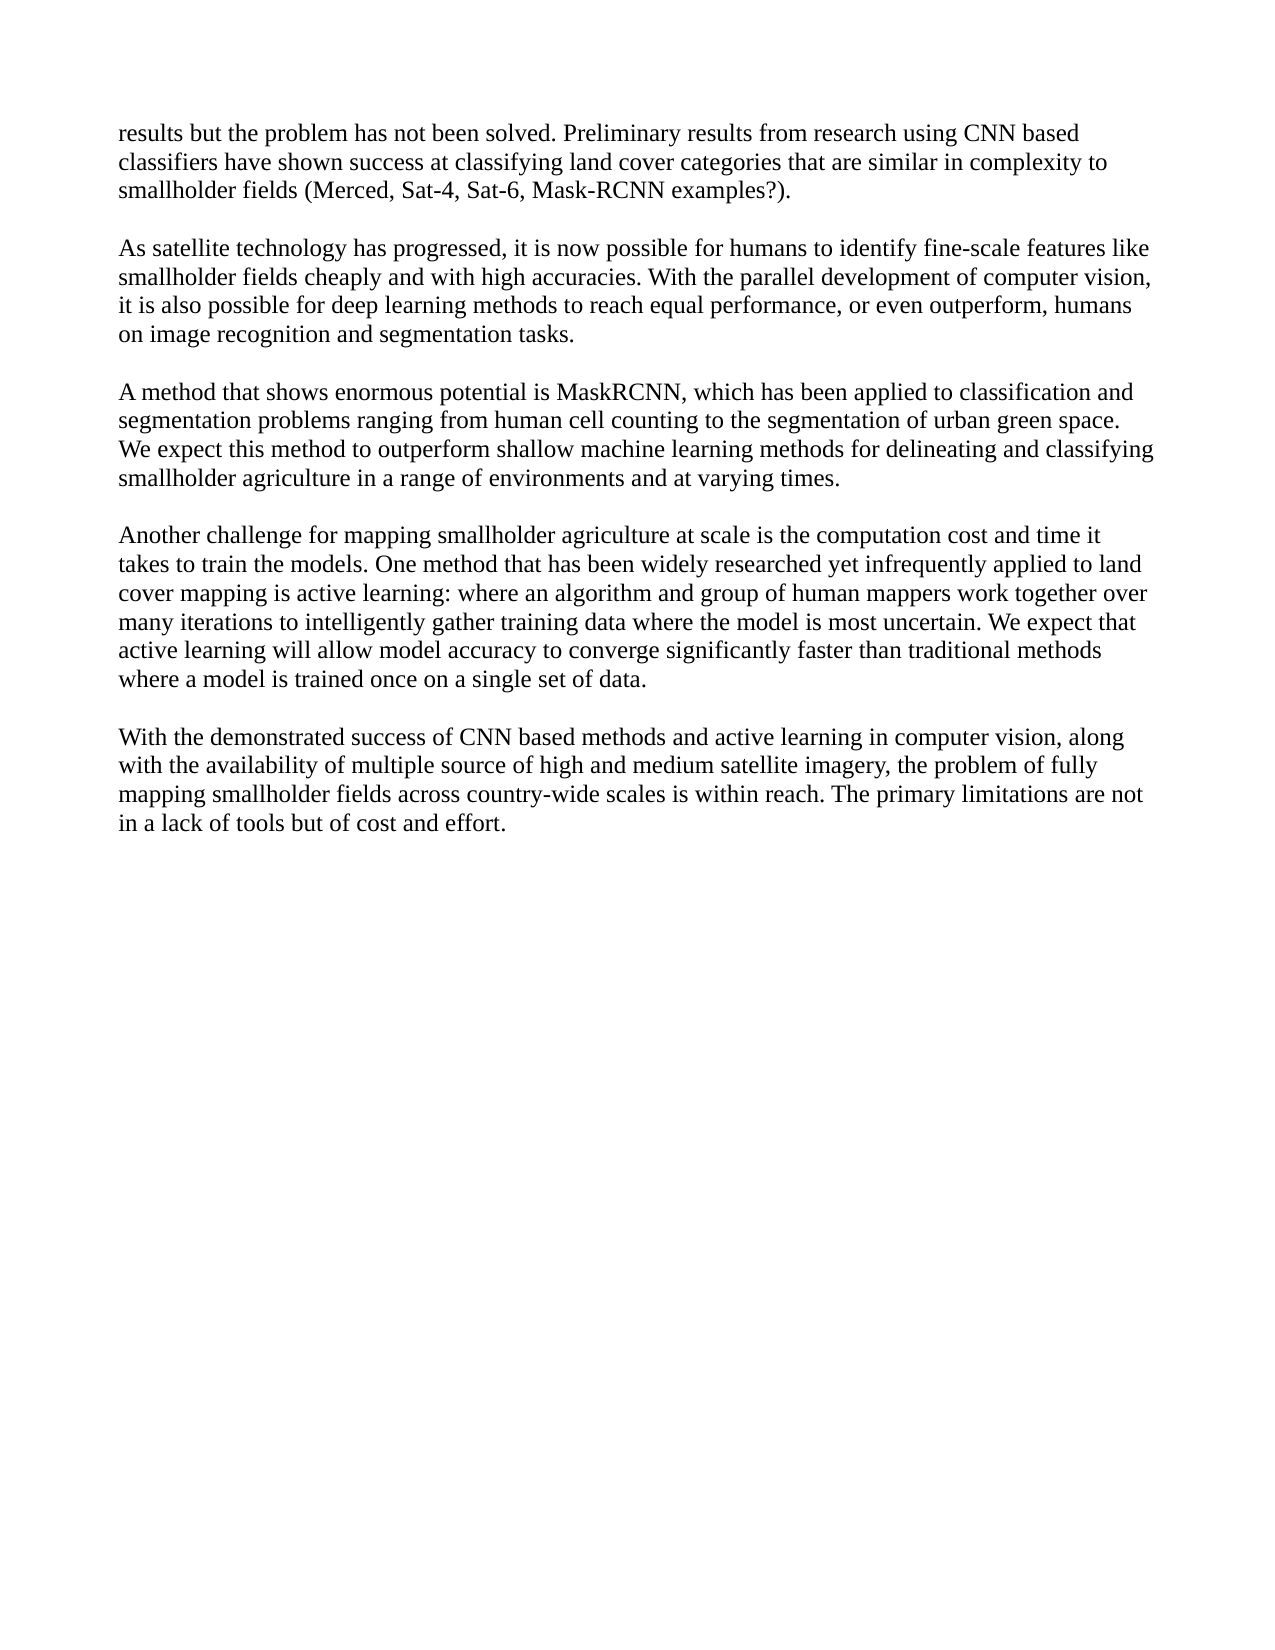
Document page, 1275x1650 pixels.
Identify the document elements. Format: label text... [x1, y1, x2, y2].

text A method that shows enormous potential is MaskRCNN, which has been applied to classification and segmentation problems ranging from human cell counting to the segmentation of urban green space. We expect this method to outperform shallow machine learning methods for delineating and classifying smallholder agriculture in a range of environments and at varying times. [118, 377, 1157, 492]
text With the demonstrated success of CNN based methods and active learning in computer vision, along with the availability of multiple source of high and medium satellite imagery, the problem of fully mapping smallholder fields across country-wide scales is within reach. The primary limitations are not in a lack of tools but of cost and effort. [118, 722, 1157, 837]
text As satellite technology has progressed, it is now possible for humans to identify fine-scale features like smallholder fields cheaply and with high accuracies. With the parallel development of computer vision, it is also possible for deep learning methods to reach equal performance, or even outperform, humans on image recognition and segmentation tasks. [118, 233, 1157, 348]
text Another challenge for mapping smallholder agriculture at scale is the computation cost and time it takes to train the models. One method that has been widely researched yet infrequently applied to land cover mapping is active learning: where an algorithm and group of human mappers work together over many iterations to intelligently gather training data where the model is most uncertain. We expect that active learning will allow model accuracy to converge significantly faster than traditional methods where a model is trained once on a single set of data. [118, 521, 1157, 693]
text results but the problem has not been solved. Preliminary results from research using CNN based classifiers have shown success at classifying land cover categories that are similar in complexity to smallholder fields (Merced, Sat-4, Sat-6, Mask-RCNN examples?). [118, 118, 1157, 204]
